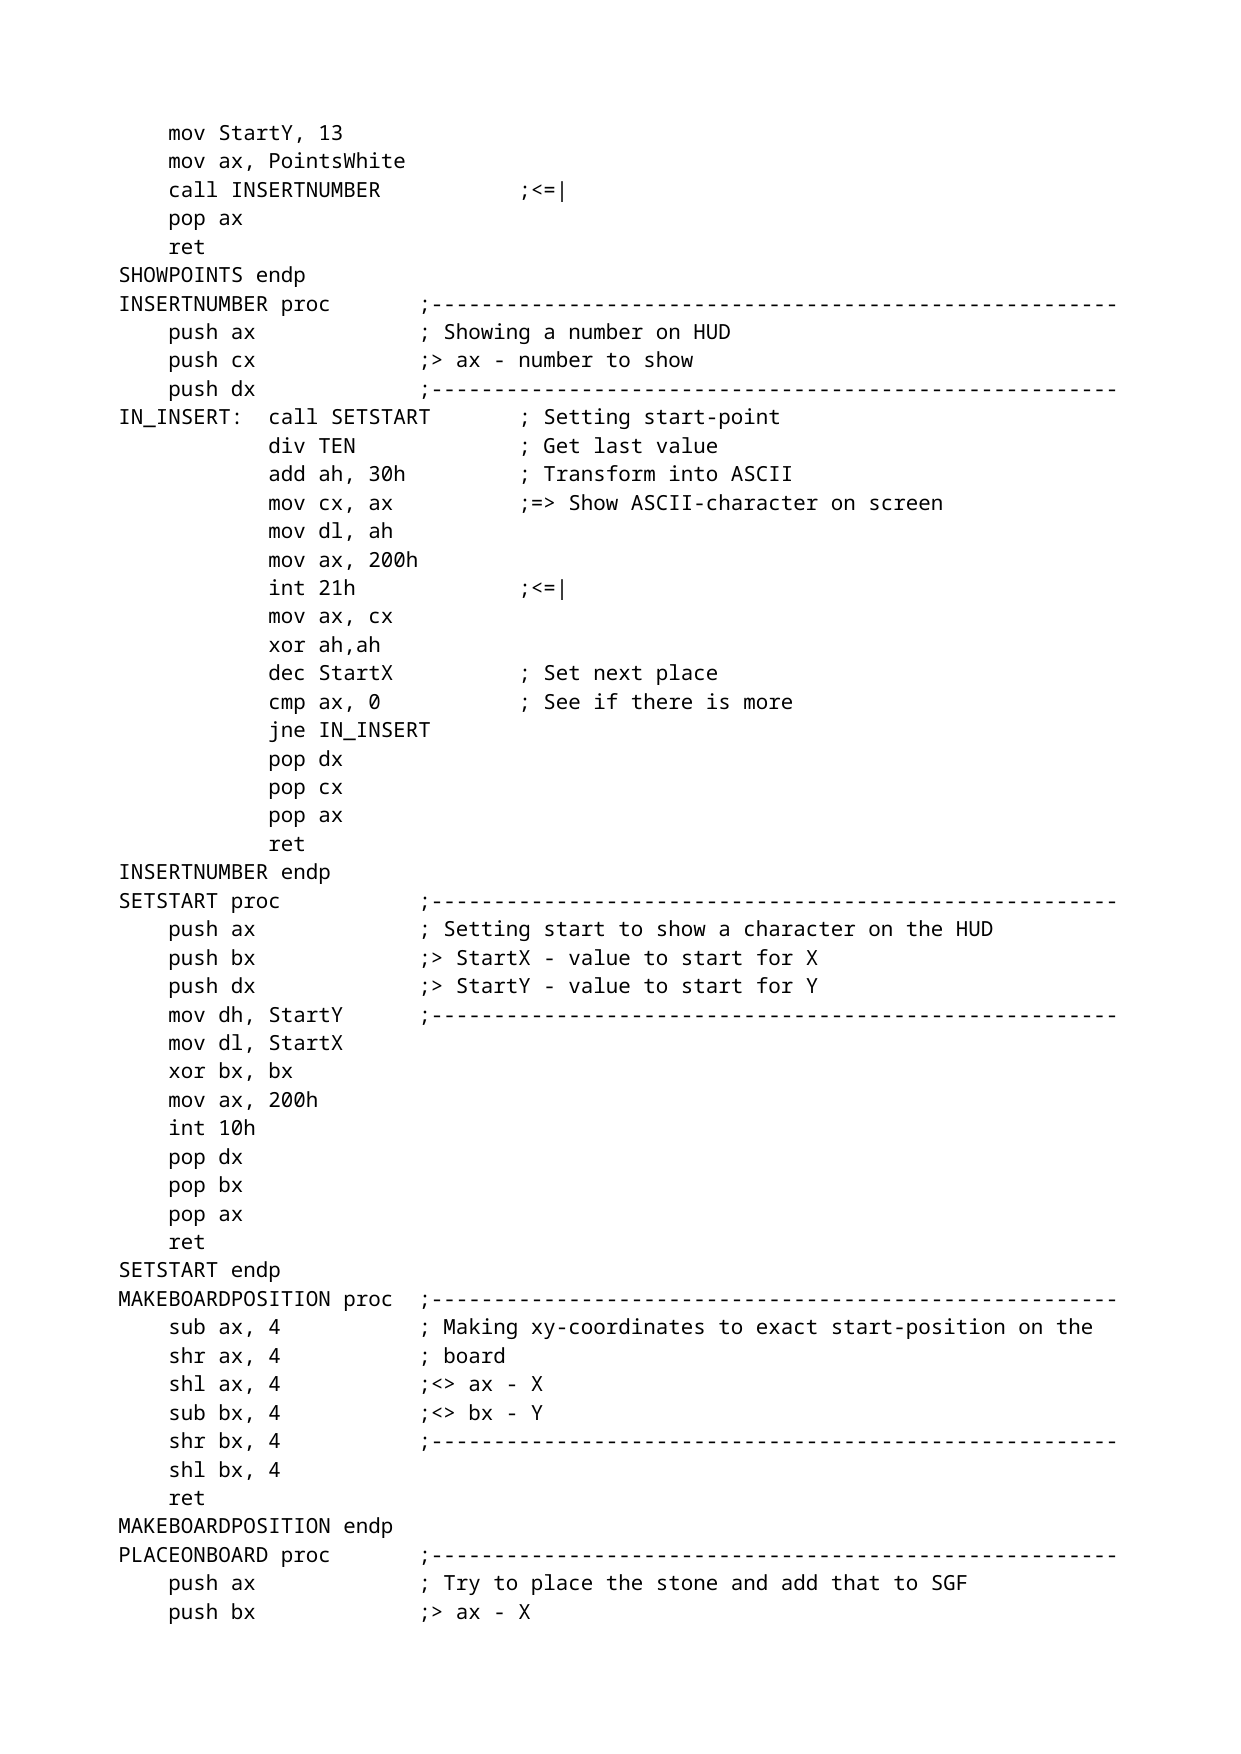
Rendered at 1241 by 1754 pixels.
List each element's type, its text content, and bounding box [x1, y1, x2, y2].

text sub bx, 4 ;<> bx - Y [118, 1398, 1122, 1426]
text IN_INSERT: call SETSTART ; Setting start-point [118, 402, 1122, 431]
text pop dx [118, 744, 1122, 772]
text PLACEONBOARD proc ;------------------------------------------------------- [118, 1540, 1122, 1568]
text push dx ;> StartY - value to start for Y [118, 971, 1122, 1000]
text int 10h [118, 1113, 1122, 1142]
text pop bx [118, 1170, 1122, 1199]
text mov dh, StartY ;------------------------------------------------------- [118, 1000, 1122, 1028]
text shl bx, 4 [118, 1455, 1122, 1483]
text ret [118, 1227, 1122, 1256]
text SETSTART endp [118, 1256, 1122, 1284]
text push bx ;> StartX - value to start for X [118, 943, 1122, 971]
text int 21h ;<=| [118, 573, 1122, 602]
text cmp ax, 0 ; See if there is more [118, 687, 1122, 715]
text shr bx, 4 ;------------------------------------------------------- [118, 1426, 1122, 1455]
text MAKEBOARDPOSITION endp [118, 1512, 1122, 1540]
text xor bx, bx [118, 1057, 1122, 1085]
text INSERTNUMBER proc ;------------------------------------------------------- [118, 289, 1122, 317]
text pop dx [118, 1142, 1122, 1170]
text push ax ; Setting start to show a character on the HUD [118, 914, 1122, 943]
text ret [118, 232, 1122, 260]
text ret [118, 829, 1122, 857]
text add ah, 30h ; Transform into ASCII [118, 459, 1122, 488]
text mov cx, ax ;=> Show ASCII-character on screen [118, 488, 1122, 516]
text MAKEBOARDPOSITION proc ;------------------------------------------------------- [118, 1284, 1122, 1312]
text shr ax, 4 ; board [118, 1341, 1122, 1369]
text INSERTNUMBER endp [118, 857, 1122, 886]
text shl ax, 4 ;<> ax - X [118, 1369, 1122, 1398]
text call INSERTNUMBER ;<=| [118, 175, 1122, 203]
text mov ax, 200h [118, 1085, 1122, 1113]
text push ax ; Try to place the stone and add that to SGF [118, 1568, 1122, 1597]
text SETSTART proc ;------------------------------------------------------- [118, 886, 1122, 914]
text ret [118, 1483, 1122, 1512]
text pop cx [118, 772, 1122, 801]
text mov StartY, 13 [118, 118, 1122, 147]
text push ax ; Showing a number on HUD [118, 317, 1122, 346]
text mov dl, StartX [118, 1028, 1122, 1057]
text mov ax, PointsWhite [118, 147, 1122, 175]
text SHOWPOINTS endp [118, 260, 1122, 289]
text dec StartX ; Set next place [118, 658, 1122, 687]
text sub ax, 4 ; Making xy-coordinates to exact start-position on the [118, 1312, 1122, 1341]
text push bx ;> ax - X [118, 1597, 1122, 1625]
text mov dl, ah [118, 516, 1122, 545]
text mov ax, cx [118, 602, 1122, 630]
text pop ax [118, 1199, 1122, 1227]
text push cx ;> ax - number to show [118, 346, 1122, 374]
text pop ax [118, 801, 1122, 829]
text xor ah,ah [118, 630, 1122, 658]
text push dx ;------------------------------------------------------- [118, 374, 1122, 402]
text pop ax [118, 203, 1122, 232]
text jne IN_INSERT [118, 715, 1122, 744]
text mov ax, 200h [118, 545, 1122, 573]
text div TEN ; Get last value [118, 431, 1122, 459]
